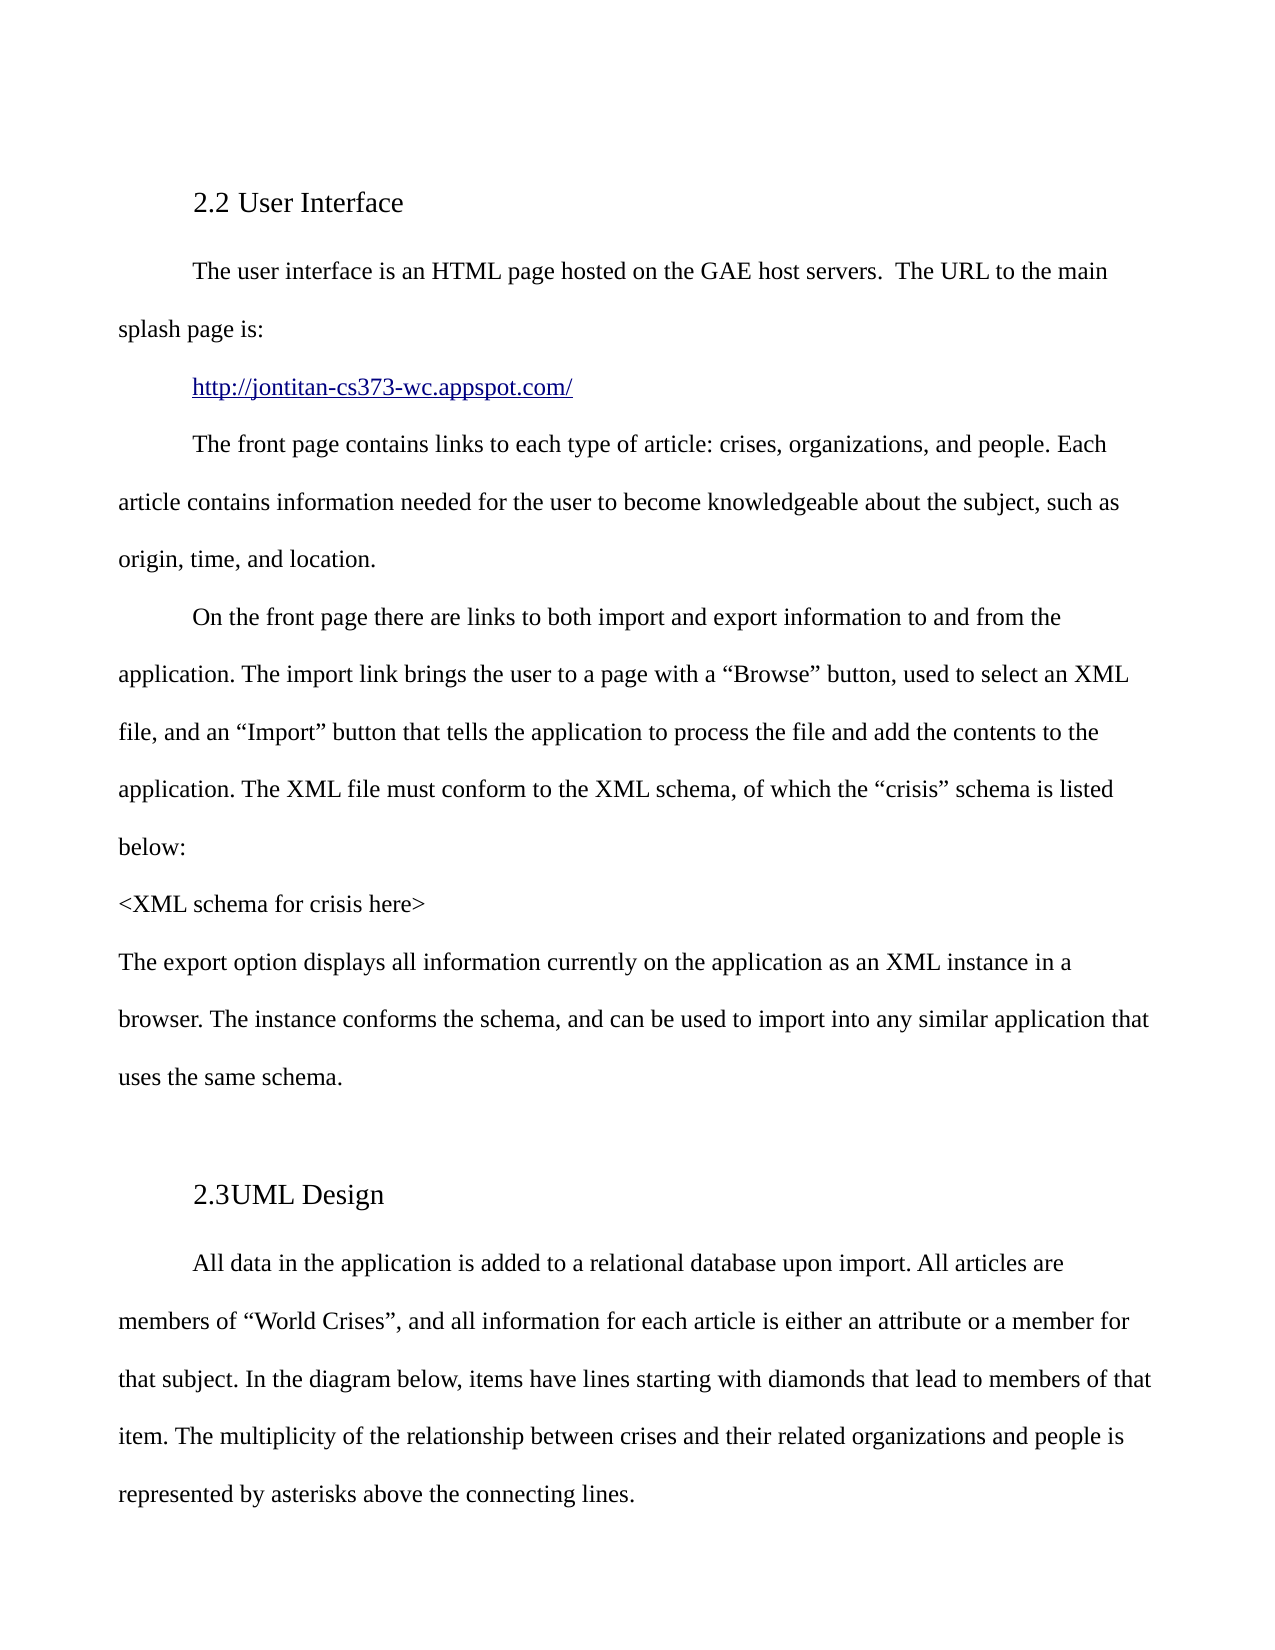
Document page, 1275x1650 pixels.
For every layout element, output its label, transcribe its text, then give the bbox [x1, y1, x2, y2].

text <XML schema for crisis here> [118, 889, 1157, 918]
list User Interface [193, 185, 1157, 219]
text All data in the application is added to a relational database upon import. All articles are members of “World Crises”, and all information for each article is either an attribute or a member for that subject. In the diagram below, items have lines starting with diamonds that lead to members of that item. The multiplicity of the relationship between crises and their related organizations and people is represented by asterisks above the connecting lines. [118, 1244, 1157, 1508]
text http://jontitan-cs373-wc.appspot.com/ [118, 372, 1157, 401]
text The user interface is an HTML page hosted on the GAE host servers. The URL to the main splash page is: [118, 252, 1157, 343]
list UML Design [193, 1177, 1157, 1211]
text The front page contains links to each type of article: crises, organizations, and people. Each article contains information needed for the user to become knowledgeable about the subject, such as origin, time, and location. [118, 429, 1157, 573]
text The export option displays all information currently on the application as an XML instance in a browser. The instance conforms the schema, and can be used to import into any similar application that uses the same schema. [118, 947, 1157, 1091]
text On the front page there are links to both import and export information to and from the application. The import link brings the user to a page with a “Browse” button, used to select an XML file, and an “Import” button that tells the application to process the file and add the contents to the application. The XML file must conform to the XML schema, of which the “crisis” schema is listed below: [118, 602, 1157, 861]
